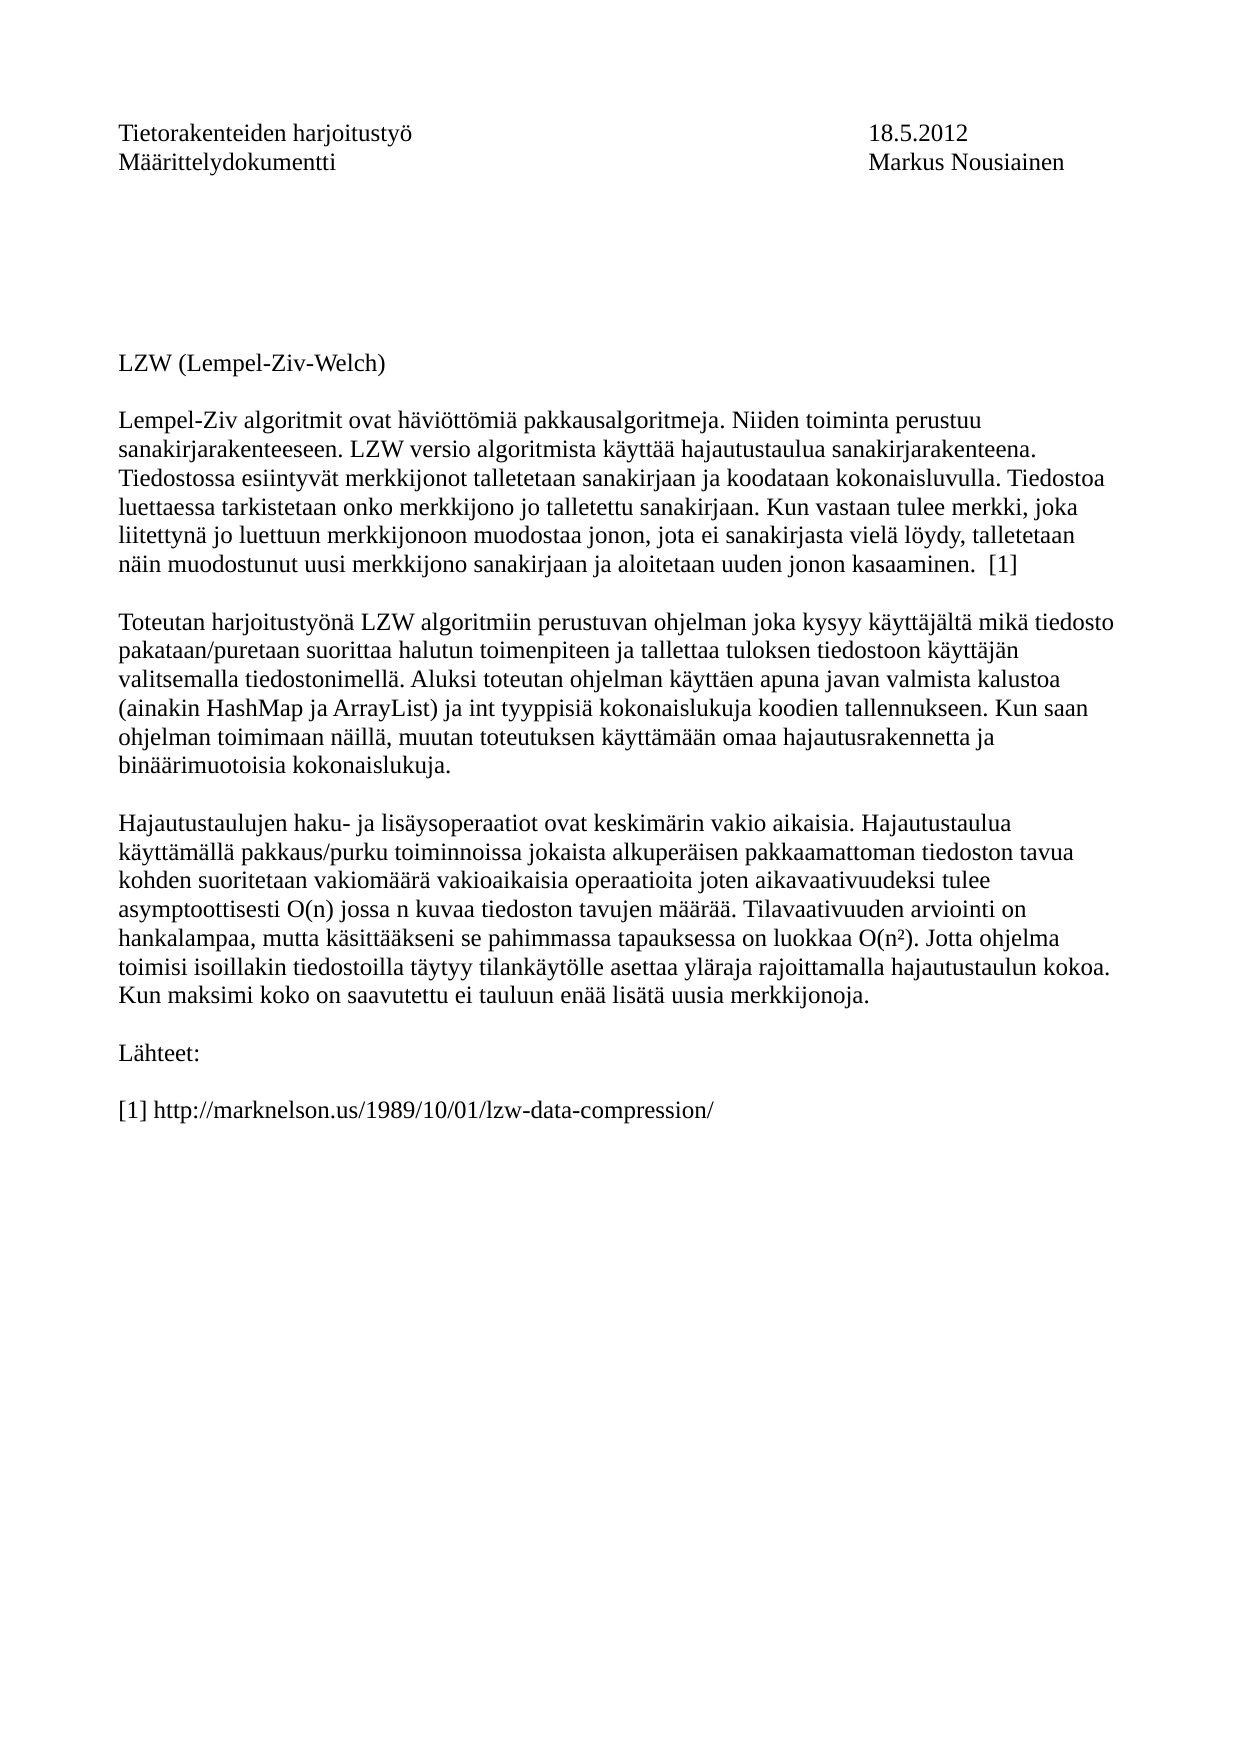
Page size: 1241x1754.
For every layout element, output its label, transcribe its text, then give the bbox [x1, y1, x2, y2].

text Tietorakenteiden harjoitustyö 18.5.2012 [118, 118, 1122, 147]
text Määrittelydokumentti Markus Nousiainen [118, 147, 1122, 176]
text Lähteet: [118, 1038, 1122, 1067]
text Toteutan harjoitustyönä LZW algoritmiin perustuvan ohjelman joka kysyy käyttäjältä mikä tiedosto pakataan/puretaan suorittaa halutun toimenpiteen ja tallettaa tuloksen tiedostoon käyttäjän valitsemalla tiedostonimellä. Aluksi toteutan ohjelman käyttäen apuna javan valmista kalustoa (ainakin HashMap ja ArrayList) ja int tyyppisiä kokonaislukuja koodien tallennukseen. Kun saan ohjelman toimimaan näillä, muutan toteutuksen käyttämään omaa hajautusrakennetta ja binäärimuotoisia kokonaislukuja. [118, 607, 1122, 779]
text Kun maksimi koko on saavutettu ei tauluun enää lisätä uusia merkkijonoja. [118, 981, 1122, 1009]
text Hajautustaulujen haku- ja lisäysoperaatiot ovat keskimärin vakio aikaisia. Hajautustaulua käyttämällä pakkaus/purku toiminnoissa jokaista alkuperäisen pakkaamattoman tiedoston tavua kohden suoritetaan vakiomäärä vakioaikaisia operaatioita joten aikavaativuudeksi tulee asymptoottisesti O(n) jossa n kuvaa tiedoston tavujen määrää. Tilavaativuuden arviointi on hankalampaa, mutta käsittääkseni se pahimmassa tapauksessa on luokkaa O(n²). Jotta ohjelma toimisi isoillakin tiedostoilla täytyy tilankäytölle asettaa yläraja rajoittamalla hajautustaulun kokoa. [118, 808, 1122, 981]
text [1] http://marknelson.us/1989/10/01/lzw-data-compression/ [118, 1096, 1122, 1124]
text Lempel-Ziv algoritmit ovat häviöttömiä pakkausalgoritmeja. Niiden toiminta perustuu sanakirjarakenteeseen. LZW versio algoritmista käyttää hajautustaulua sanakirjarakenteena. Tiedostossa esiintyvät merkkijonot talletetaan sanakirjaan ja koodataan kokonaisluvulla. Tiedostoa luettaessa tarkistetaan onko merkkijono jo talletettu sanakirjaan. Kun vastaan tulee merkki, joka liitettynä jo luettuun merkkijonoon muodostaa jonon, jota ei sanakirjasta vielä löydy, talletetaan näin muodostunut uusi merkkijono sanakirjaan ja aloitetaan uuden jonon kasaaminen. [1] [118, 406, 1122, 578]
text LZW (Lempel-Ziv-Welch) [118, 348, 1122, 377]
